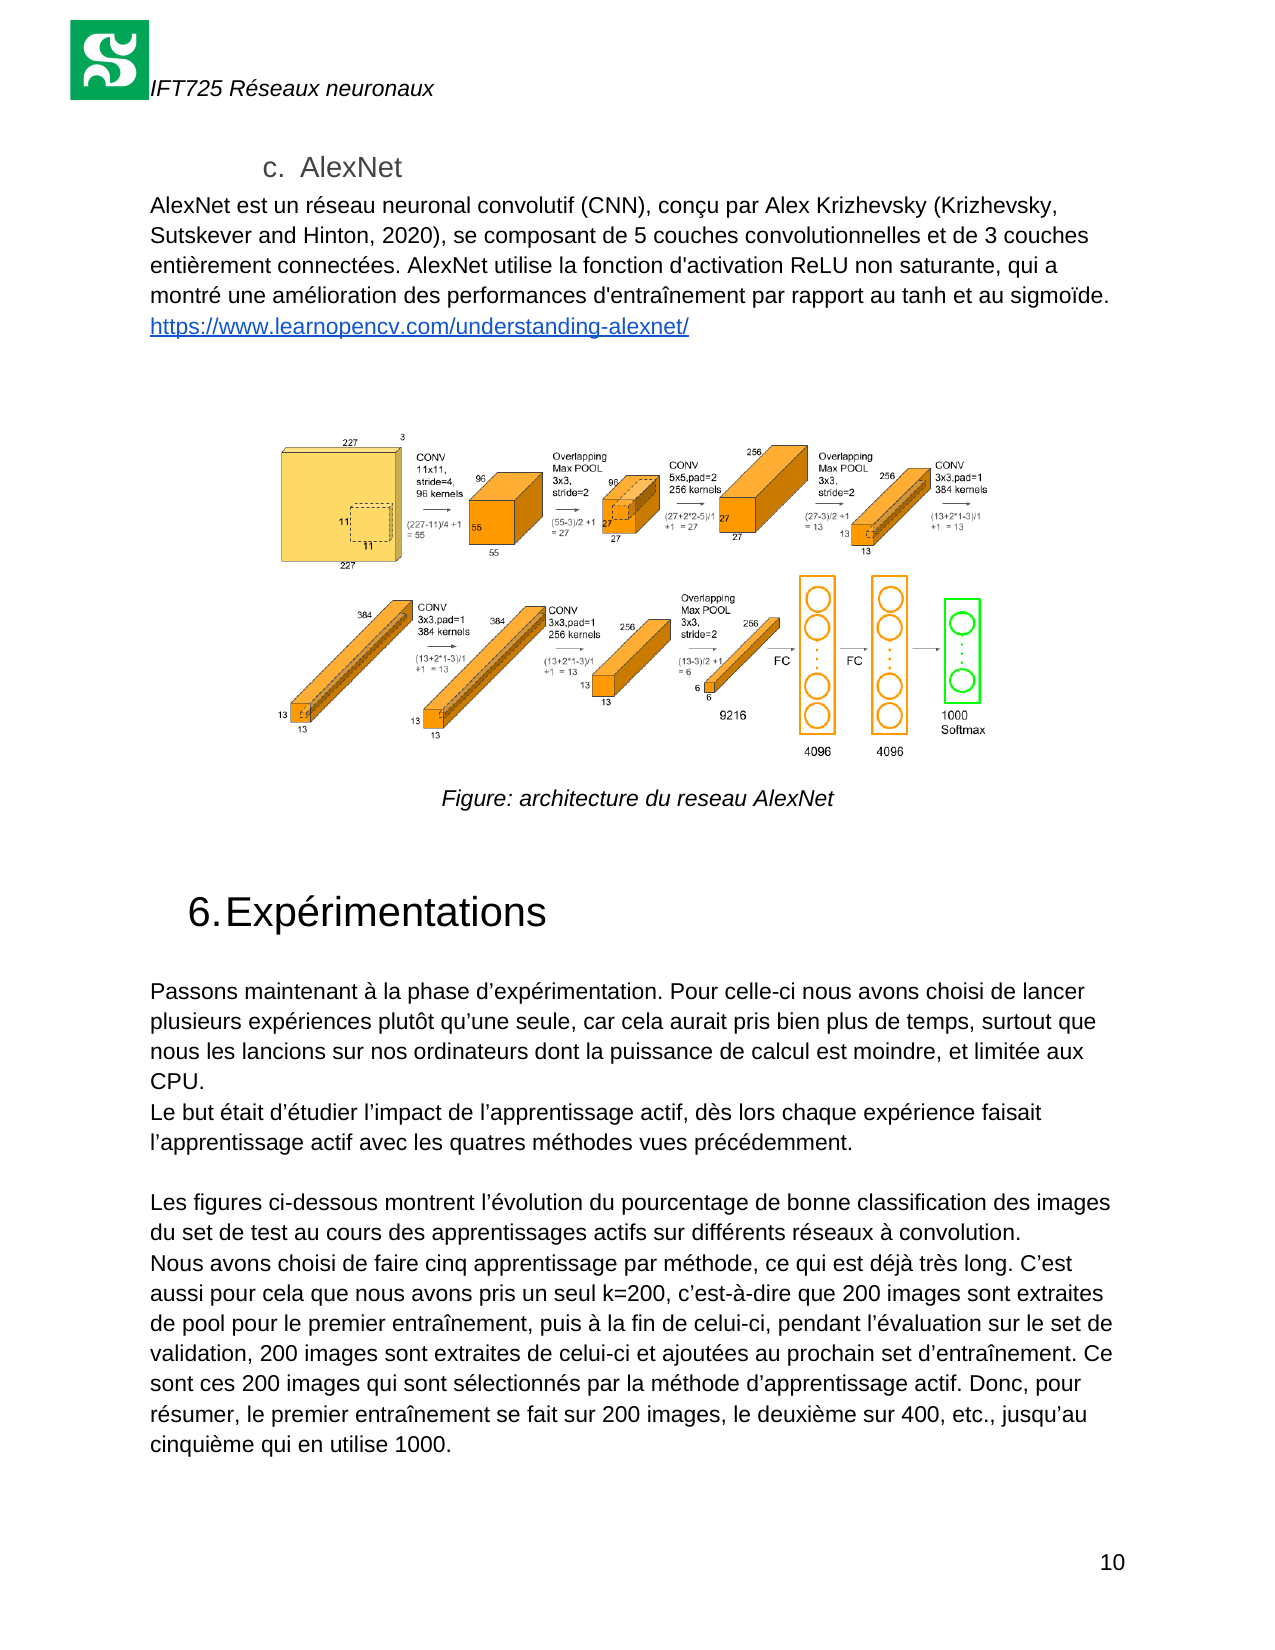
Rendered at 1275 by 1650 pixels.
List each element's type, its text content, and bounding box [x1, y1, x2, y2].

text Passons maintenant à la phase d’expérimentation. Pour celle-ci nous avons choisi de lancer plusieurs expériences plutôt qu’une seule, car cela aurait pris bien plus de temps, surtout que nous les lancions sur nos ordinateurs dont la puissance de calcul est moindre, et limitée aux CPU. [150, 978, 1125, 1094]
text Nous avons choisi de faire cinq apprentissage par méthode, ce qui est déjà très long. C’est aussi pour cela que nous avons pris un seul k=200, c’est-à-dire que 200 images sont extraites de pool pour le premier entraînement, puis à la fin de celui-ci, pendant l’évaluation sur le set de validation, 200 images sont extraites de celui-ci et ajoutées au prochain set d’entraînement. Ce sont ces 200 images qui sont sélectionnés par la méthode d’apprentissage actif. Donc, pour résumer, le premier entraînement se fait sur 200 images, le deuxième sur 400, etc., jusqu’au cinquième qui en utilise 1000. [150, 1249, 1125, 1457]
picture [275, 373, 1000, 781]
text Le but était d’étudier l’impact de l’apprentissage actif, dès lors chaque expérience faisait l’apprentissage actif avec les quatres méthodes vues précédemment. [150, 1098, 1125, 1155]
subtitle Expérimentations [187, 887, 1125, 935]
text AlexNet est un réseau neuronal convolutif (CNN), conçu par Alex Krizhevsky (Krizhevsky, Sutskever and Hinton, 2020), se composant de 5 couches convolutionnelles et de 3 couches entièrement connectées. AlexNet utilise la fonction d'activation ReLU non saturante, qui a montré une amélioration des performances d'entraînement par rapport au tanh et au sigmoïde. [150, 192, 1125, 309]
text Figure: architecture du reseau AlexNet [150, 785, 1125, 811]
picture [70, 20, 150, 100]
subtitle AlexNet [262, 150, 1125, 183]
text Les figures ci-dessous montrent l’évolution du pourcentage de bonne classification des images du set de test au cours des apprentissages actifs sur différents réseaux à convolution. [150, 1189, 1125, 1246]
text https://www.learnopencv.com/understanding-alexnet/ [150, 313, 1125, 339]
